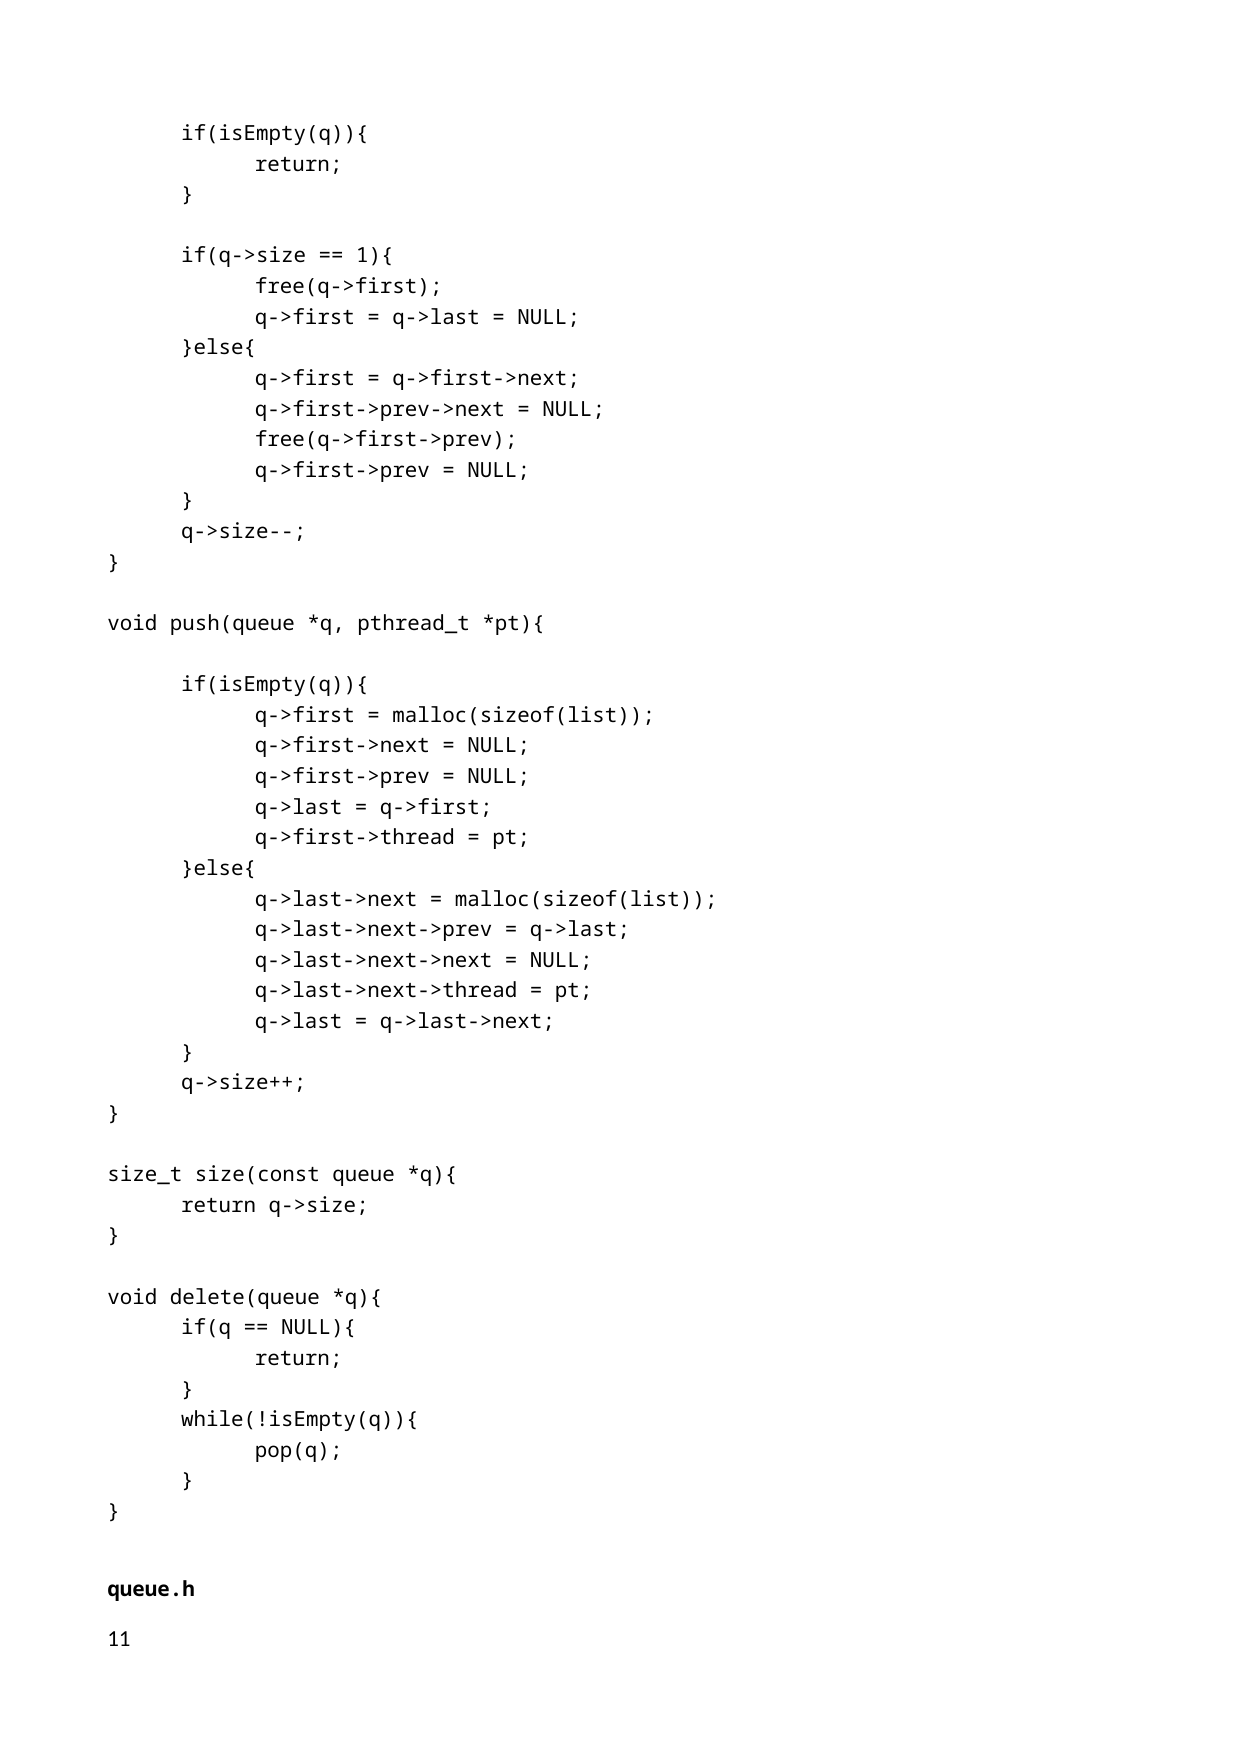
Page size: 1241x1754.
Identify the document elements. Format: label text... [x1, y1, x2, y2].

text return; [107, 1343, 1153, 1372]
text } [107, 1037, 1153, 1065]
text if(isEmpty(q)){ [107, 118, 1153, 147]
text pop(q); [107, 1435, 1153, 1463]
text } [107, 1466, 1153, 1494]
text q->size--; [107, 516, 1153, 545]
text q->first = q->last = NULL; [107, 302, 1153, 330]
text q->last = q->first; [107, 792, 1153, 820]
text } [107, 1098, 1153, 1127]
text void push(queue *q, pthread_t *pt){ [107, 608, 1153, 637]
text } [107, 1374, 1153, 1402]
text q->size++; [107, 1067, 1153, 1096]
text q->first->prev = NULL; [107, 761, 1153, 790]
text q->first = q->first->next; [107, 363, 1153, 392]
text q->first->prev = NULL; [107, 455, 1153, 483]
text size_t size(const queue *q){ [107, 1159, 1153, 1188]
text return; [107, 149, 1153, 177]
text if(isEmpty(q)){ [107, 669, 1153, 698]
text if(q == NULL){ [107, 1312, 1153, 1341]
text if(q->size == 1){ [107, 241, 1153, 269]
text q->first->prev->next = NULL; [107, 394, 1153, 422]
text q->last->next->prev = q->last; [107, 914, 1153, 943]
text q->last->next->thread = pt; [107, 976, 1153, 1004]
text }else{ [107, 332, 1153, 361]
text } [107, 547, 1153, 575]
text }else{ [107, 853, 1153, 882]
text return q->size; [107, 1190, 1153, 1218]
text } [107, 486, 1153, 514]
text q->last->next = malloc(sizeof(list)); [107, 884, 1153, 912]
text q->first->next = NULL; [107, 731, 1153, 759]
text q->first->thread = pt; [107, 822, 1153, 851]
text q->last = q->last->next; [107, 1006, 1153, 1035]
text q->last->next->next = NULL; [107, 945, 1153, 973]
text free(q->first->prev); [107, 424, 1153, 453]
text queue.h [107, 1574, 1153, 1603]
text } [107, 1496, 1153, 1525]
text } [107, 1221, 1153, 1249]
text while(!isEmpty(q)){ [107, 1404, 1153, 1433]
text void delete(queue *q){ [107, 1282, 1153, 1310]
text free(q->first); [107, 271, 1153, 300]
text q->first = malloc(sizeof(list)); [107, 700, 1153, 728]
text } [107, 179, 1153, 208]
